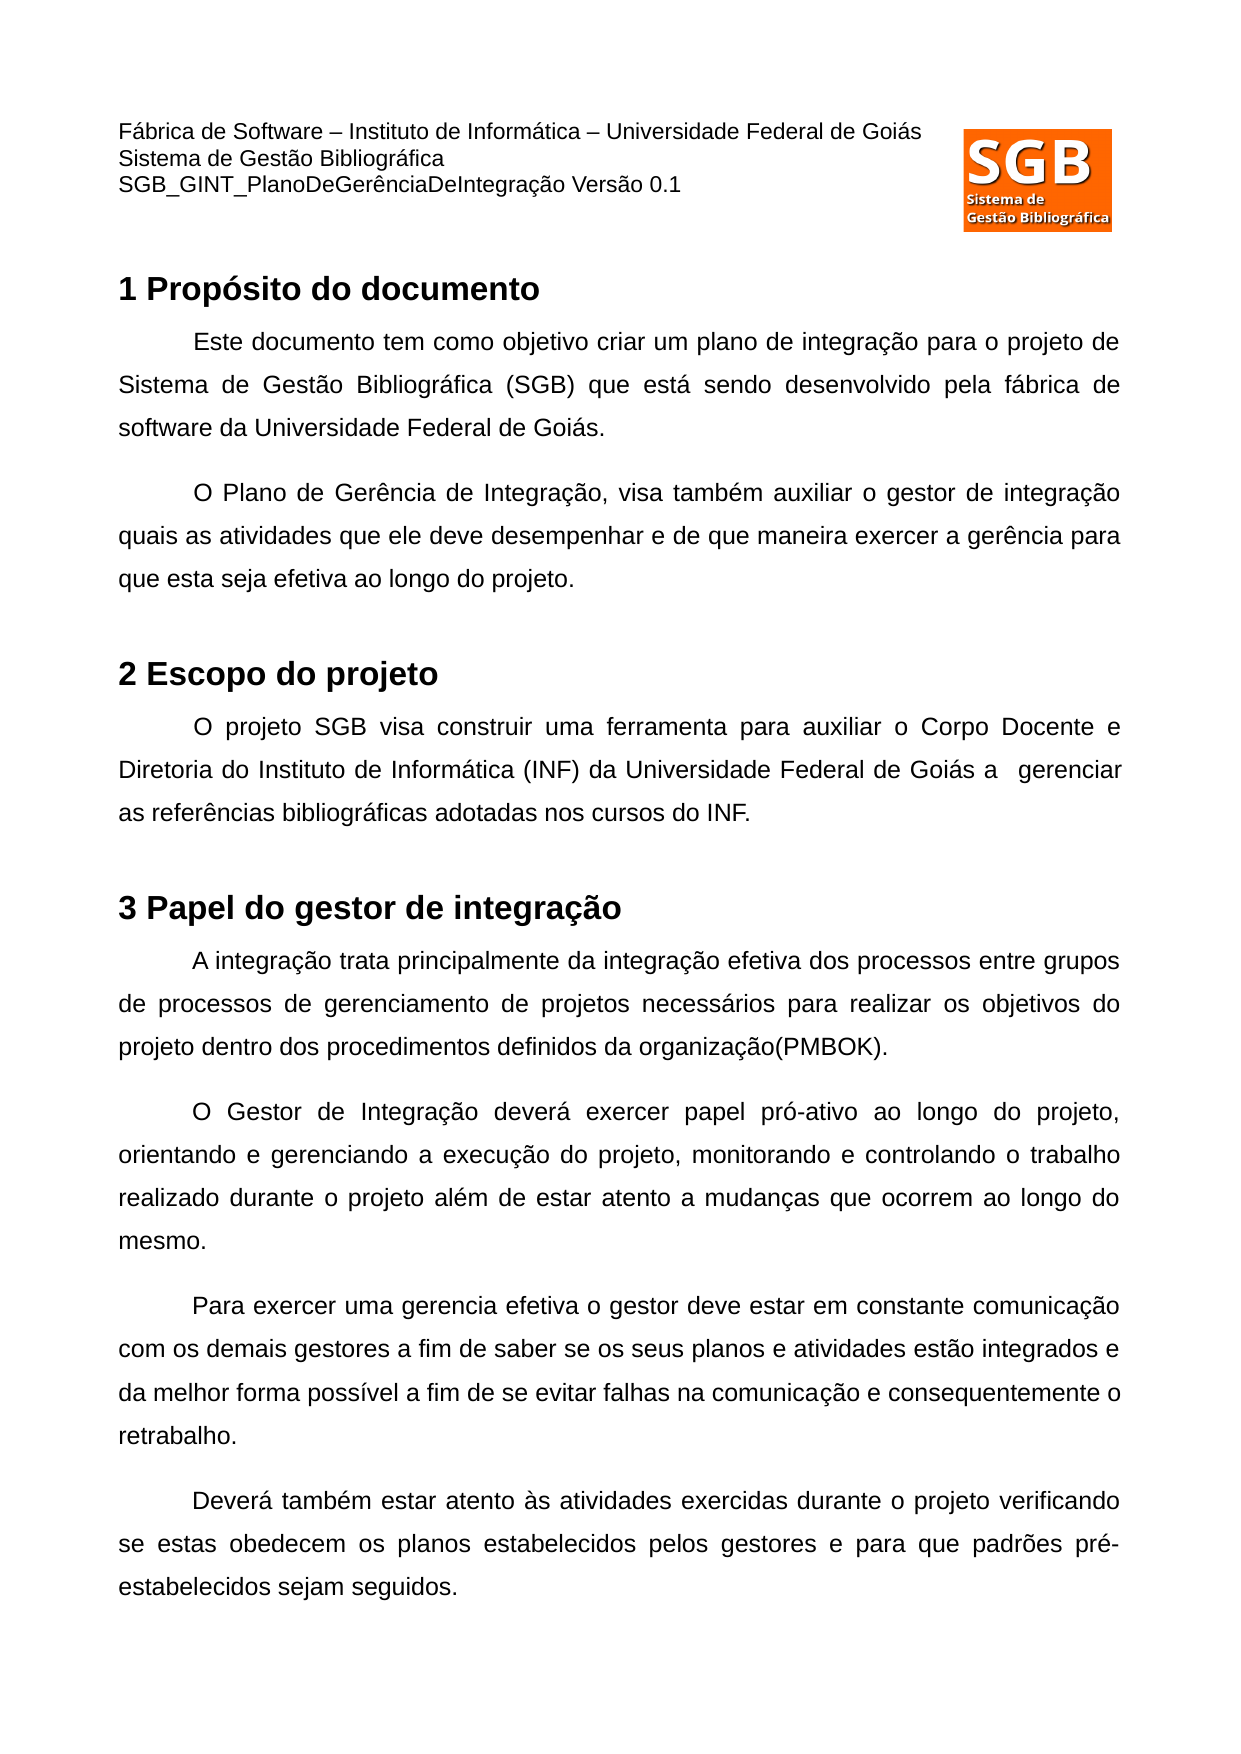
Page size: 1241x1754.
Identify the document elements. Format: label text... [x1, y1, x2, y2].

text O Gestor de Integração deverá exercer papel pró-ativo ao longo do projeto, orientando e gerenciando a execução do projeto, monitorando e controlando o trabalho realizado durante o projeto além de estar atento a mudanças que ocorrem ao longo do mesmo. [118, 1097, 1122, 1255]
text Para exercer uma gerencia efetiva o gestor deve estar em constante comunicação com os demais gestores a fim de saber se os seus planos e atividades estão integrados e da melhor forma possível a fim de se evitar falhas na comunicação e consequentemente o retrabalho. [118, 1291, 1122, 1449]
text A integração trata principalmente da integração efetiva dos processos entre grupos de processos de gerenciamento de projetos necessários para realizar os objetivos do projeto dentro dos procedimentos definidos da organização(PMBOK). [118, 946, 1122, 1061]
subtitle 3 Papel do gestor de integração [118, 888, 1122, 927]
text O projeto SGB visa construir uma ferramenta para auxiliar o Corpo Docente e Diretoria do Instituto de Informática (INF) da Universidade Federal de Goiás a gerenciar as referências bibliográficas adotadas nos cursos do INF. [118, 712, 1122, 827]
text O Plano de Gerência de Integração, visa também auxiliar o gestor de integração quais as atividades que ele deve desempenhar e de que maneira exercer a gerência para que esta seja efetiva ao longo do projeto. [118, 478, 1122, 593]
text Este documento tem como objetivo criar um plano de integração para o projeto de Sistema de Gestão Bibliográfica (SGB) que está sendo desenvolvido pela fábrica de software da Universidade Federal de Goiás. [118, 327, 1122, 442]
text Deverá também estar atento às atividades exercidas durante o projeto verificando se estas obedecem os planos estabelecidos pelos gestores e para que padrões pré-estabelecidos sejam seguidos. [118, 1486, 1122, 1601]
subtitle 1 Propósito do documento [118, 269, 1122, 308]
picture [963, 129, 1112, 232]
subtitle 2 Escopo do projeto [118, 654, 1122, 693]
